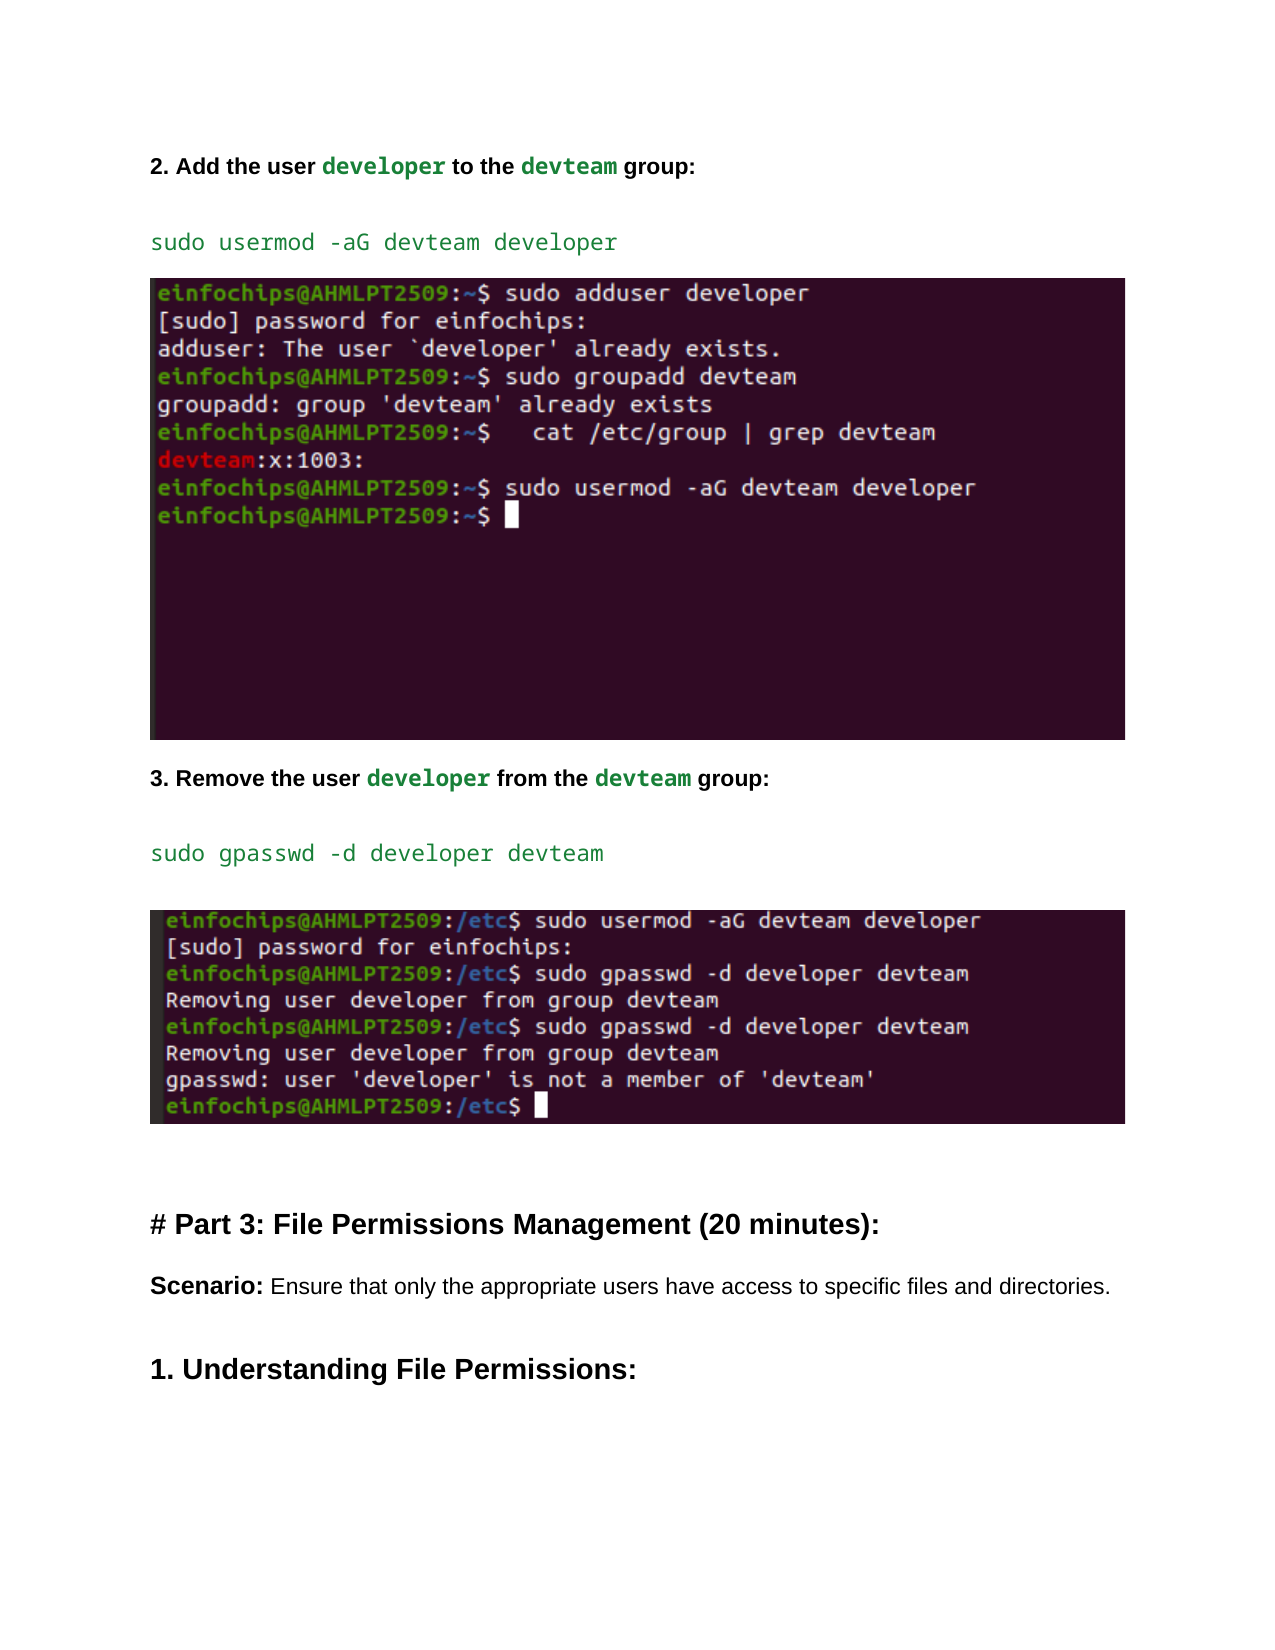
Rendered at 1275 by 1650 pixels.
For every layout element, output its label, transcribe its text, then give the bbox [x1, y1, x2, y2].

text 1. Understanding File Permissions: [150, 1352, 1125, 1386]
subtitle # Part 3: File Permissions Management (20 minutes): [150, 1207, 1125, 1241]
text 3. Remove the user developer from the devteam group: sudo gpasswd -d developer devteam [150, 762, 1125, 869]
text Scenario: Ensure that only the appropriate users have access to specific files and directories. [150, 1271, 1125, 1300]
text 2. Add the user developer to the devteam group: sudo usermod -aG devteam developer [150, 150, 1125, 257]
